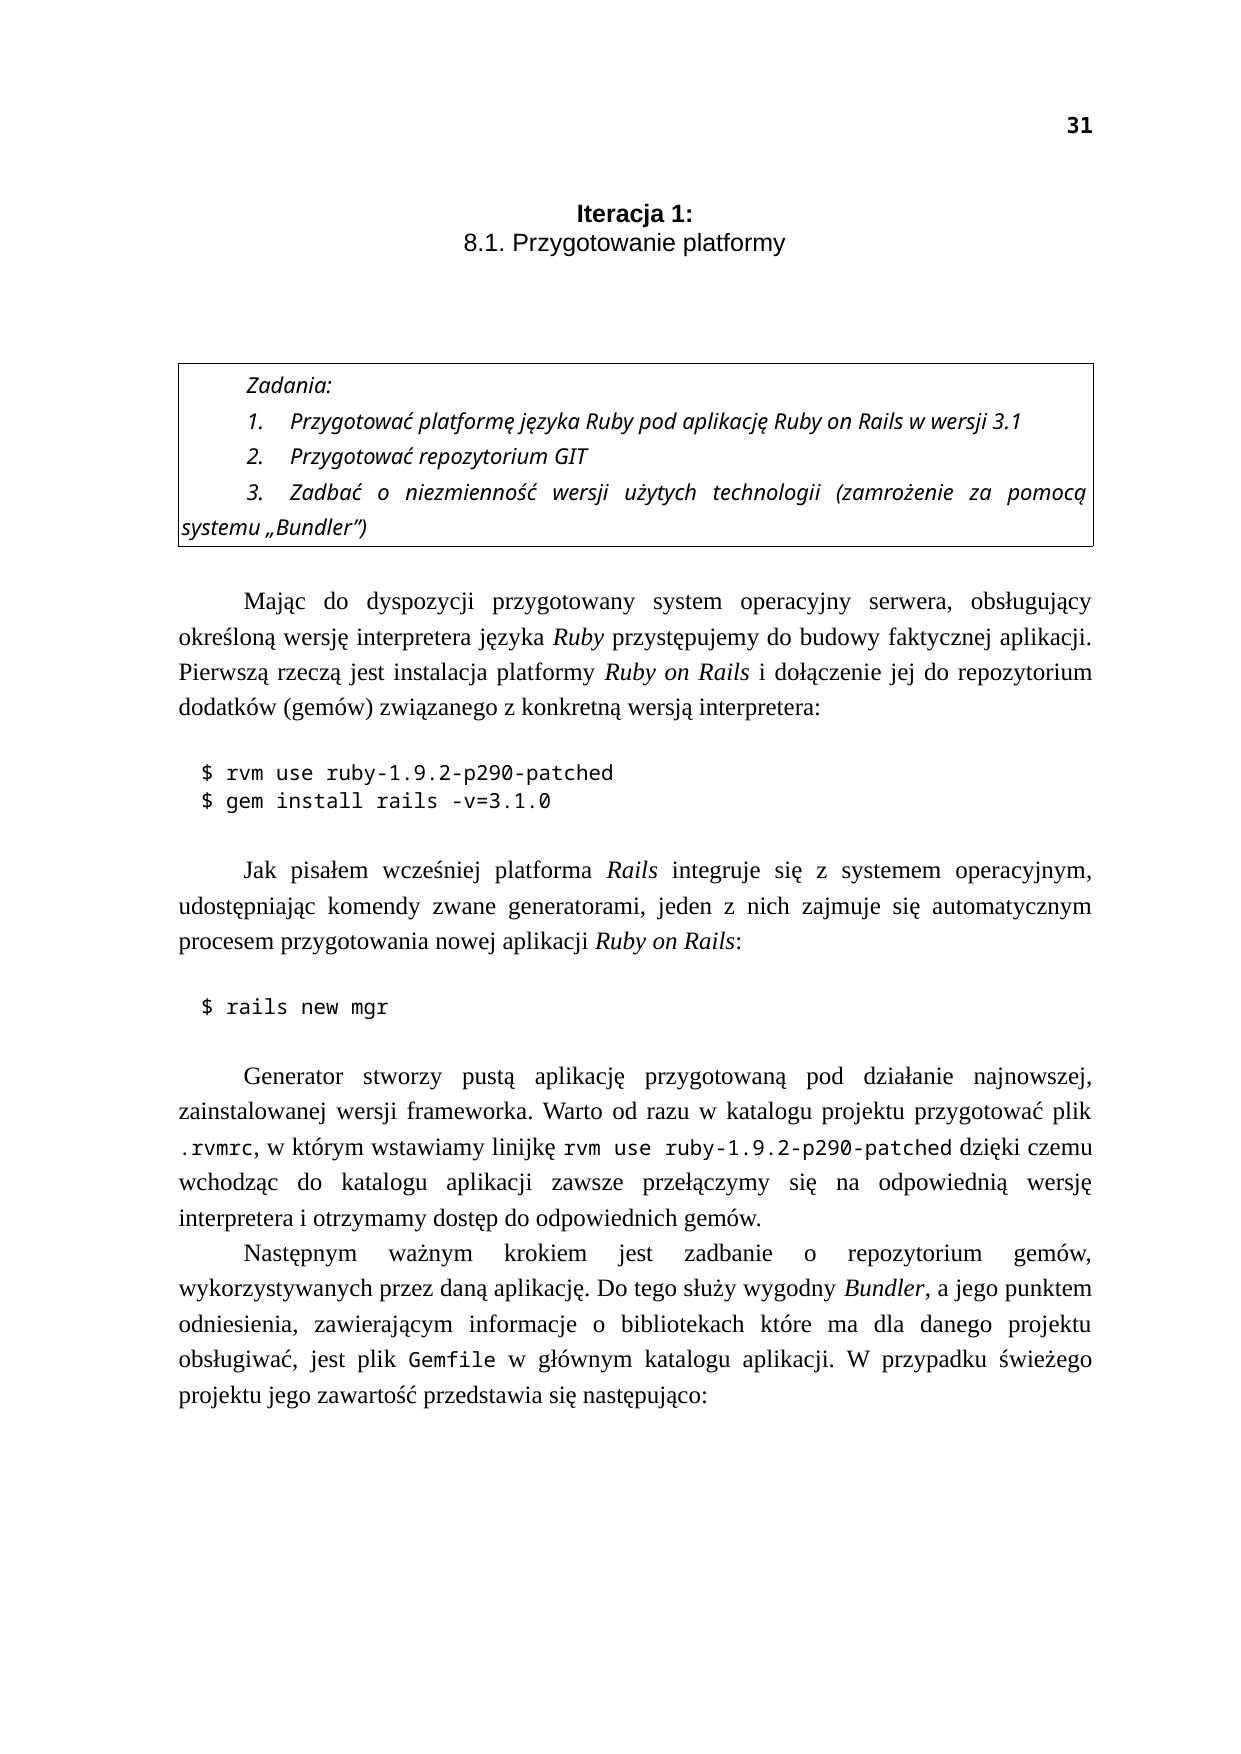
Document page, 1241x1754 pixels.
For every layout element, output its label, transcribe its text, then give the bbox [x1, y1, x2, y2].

list Przygotowanie platformy [177, 228, 1093, 256]
text $ gem install rails -v=3.1.0 [189, 787, 1093, 815]
text Iteracja 1: [177, 199, 1093, 228]
list Przygotować repozytorium GIT [179, 433, 1093, 469]
text Następnym ważnym krokiem jest zadbanie o repozytorium gemów, wykorzystywanych przez daną aplikację. Do tego służy wygodny Bundler, a jego punktem odniesienia, zawierającym informacje o bibliotekach które ma dla danego projektu obsługiwać, jest plik Gemfile w głównym katalogu aplikacji. W przypadku świeżego projektu jego zawartość przedstawia się następująco: [178, 1233, 1093, 1410]
text Jak pisałem wcześniej platforma Rails integruje się z systemem operacyjnym, udostępniając komendy zwane generatorami, jeden z nich zajmuje się automatycznym procesem przygotowania nowej aplikacji Ruby on Rails: [178, 851, 1093, 957]
list Przygotować platformę języka Ruby pod aplikację Ruby on Rails w wersji 3.1 [179, 398, 1093, 433]
text Zadania: [179, 364, 1093, 398]
text Generator stworzy pustą aplikację przygotowaną pod działanie najnowszej, zainstalowanej wersji frameworka. Warto od razu w katalogu projektu przygotować plik .rvmrc, w którym wstawiamy linijkę rvm use ruby-1.9.2-p290-patched dzięki czemu wchodząc do katalogu aplikacji zawsze przełączymy się na odpowiednią wersję interpretera i otrzymamy dostęp do odpowiednich gemów. [178, 1056, 1093, 1233]
text $ rvm use ruby-1.9.2-p290-patched [189, 758, 1093, 787]
list Zadbać o niezmienność wersji użytych technologii (zamrożenie za pomocą systemu „Bundler”) [179, 469, 1093, 546]
text Mając do dyspozycji przygotowany system operacyjny serwera, obsługujący określoną wersję interpretera języka Ruby przystępujemy do budowy faktycznej aplikacji. Pierwszą rzeczą jest instalacja platformy Ruby on Rails i dołączenie jej do repozytorium dodatków (gemów) związanego z konkretną wersją interpretera: [178, 581, 1093, 723]
text $ rails new mgr [189, 992, 1093, 1021]
